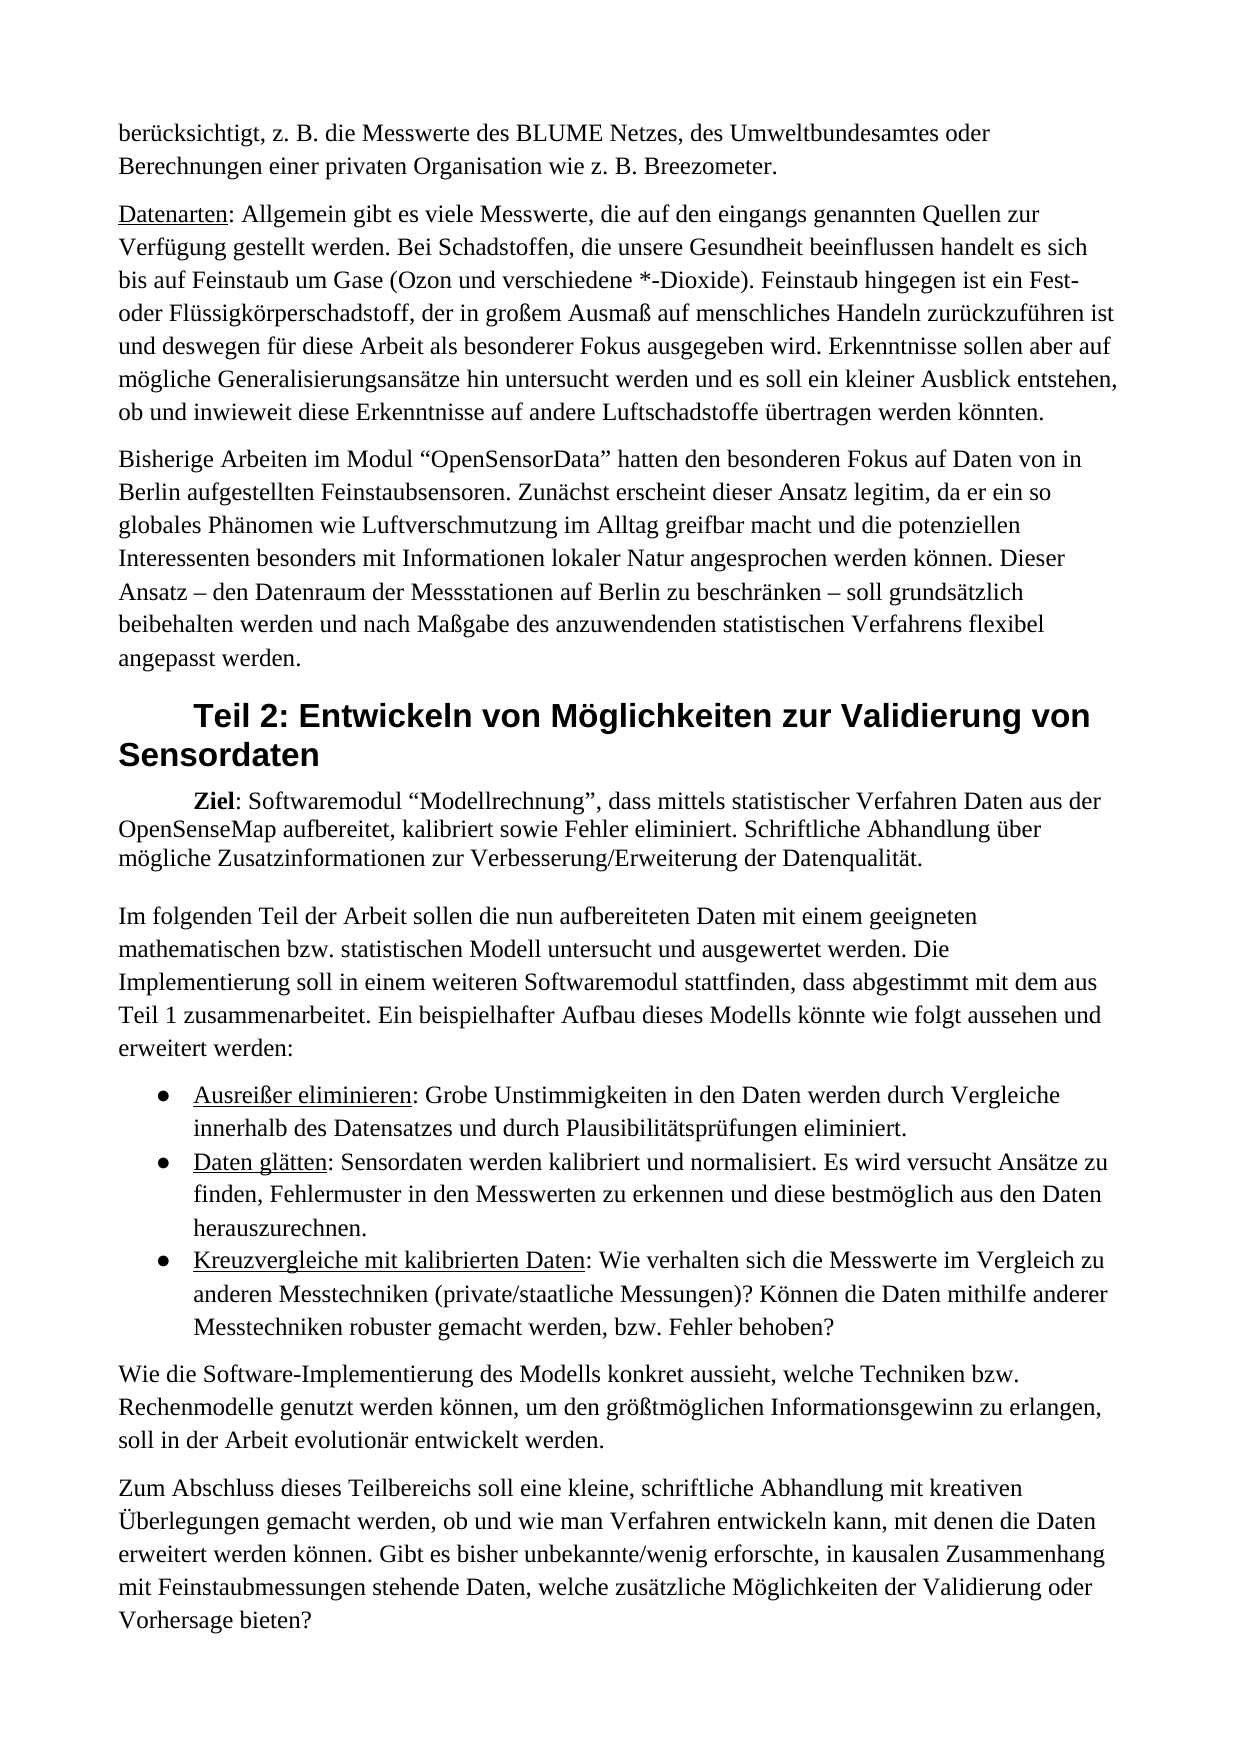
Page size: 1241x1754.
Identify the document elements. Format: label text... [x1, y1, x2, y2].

list Daten glätten: Sensordaten werden kalibriert und normalisiert. Es wird versucht Ansätze zu finden, Fehlermuster in den Messwerten zu erkennen und diese bestmöglich aus den Daten herauszurechnen. [156, 1147, 1122, 1241]
text berücksichtigt, z. B. die Messwerte des BLUME Netzes, des Umweltbundesamtes oder Berechnungen einer privaten Organisation wie z. B. Breezometer. [118, 118, 1122, 180]
list Ziel: Softwaremodul “Modellrechnung”, dass mittels statistischer Verfahren Daten aus der OpenSenseMap aufbereitet, kalibriert sowie Fehler eliminiert. Schriftliche Abhandlung über mögliche Zusatzinformationen zur Verbesserung/Erweiterung der Datenqualität. [118, 786, 1122, 872]
list Kreuzvergleiche mit kalibrierten Daten: Wie verhalten sich die Messwerte im Vergleich zu anderen Messtechniken (private/staatliche Messungen)? Können die Daten mithilfe anderer Messtechniken robuster gemacht werden, bzw. Fehler behoben? [156, 1246, 1122, 1340]
text Im folgenden Teil der Arbeit sollen die nun aufbereiteten Daten mit einem geeigneten mathematischen bzw. statistischen Modell untersucht und ausgewertet werden. Die Implementierung soll in einem weiteren Softwaremodul stattfinden, dass abgestimmt mit dem aus Teil 1 zusammenarbeitet. Ein beispielhafter Aufbau dieses Modells könnte wie folgt aussehen und erweitert werden: [118, 901, 1122, 1062]
text Bisherige Arbeiten im Modul “OpenSensorData” hatten den besonderen Fokus auf Daten von in Berlin aufgestellten Feinstaubsensoren. Zunächst erscheint dieser Ansatz legitim, da er ein so globales Phänomen wie Luftverschmutzung im Alltag greifbar macht und die potenziellen Interessenten besonders mit Informationen lokaler Natur angesprochen werden können. Dieser Ansatz – den Datenraum der Messstationen auf Berlin zu beschränken – soll grundsätzlich beibehalten werden und nach Maßgabe des anzuwendenden statistischen Verfahrens flexibel angepasst werden. [118, 444, 1122, 671]
subtitle Teil 2: Entwickeln von Möglichkeiten zur Validierung von Sensordaten [118, 696, 1122, 773]
list Ausreißer eliminieren: Grobe Unstimmigkeiten in den Daten werden durch Vergleiche innerhalb des Datensatzes und durch Plausibilitätsprüfungen eliminiert. [156, 1081, 1122, 1142]
text Datenarten: Allgemein gibt es viele Messwerte, die auf den eingangs genannten Quellen zur Verfügung gestellt werden. Bei Schadstoffen, die unsere Gesundheit beeinflussen handelt es sich bis auf Feinstaub um Gase (Ozon und verschiedene *-Dioxide). Feinstaub hingegen ist ein Fest- oder Flüssigkörperschadstoff, der in großem Ausmaß auf menschliches Handeln zurückzuführen ist und deswegen für diese Arbeit als besonderer Fokus ausgegeben wird. Erkenntnisse sollen aber auf mögliche Generalisierungsansätze hin untersucht werden und es soll ein kleiner Ausblick entstehen, ob und inwieweit diese Erkenntnisse auf andere Luftschadstoffe übertragen werden könnten. [118, 199, 1122, 426]
text Zum Abschluss dieses Teilbereichs soll eine kleine, schriftliche Abhandlung mit kreativen Überlegungen gemacht werden, ob und wie man Verfahren entwickeln kann, mit denen die Daten erweitert werden können. Gibt es bisher unbekannte/wenig erforschte, in kausalen Zusammenhang mit Feinstaubmessungen stehende Daten, welche zusätzliche Möglichkeiten der Validierung oder Vorhersage bieten? [118, 1473, 1122, 1634]
text Wie die Software-Implementierung des Modells konkret aussieht, welche Techniken bzw. Rechenmodelle genutzt werden können, um den größtmöglichen Informationsgewinn zu erlangen, soll in der Arbeit evolutionär entwickelt werden. [118, 1359, 1122, 1454]
